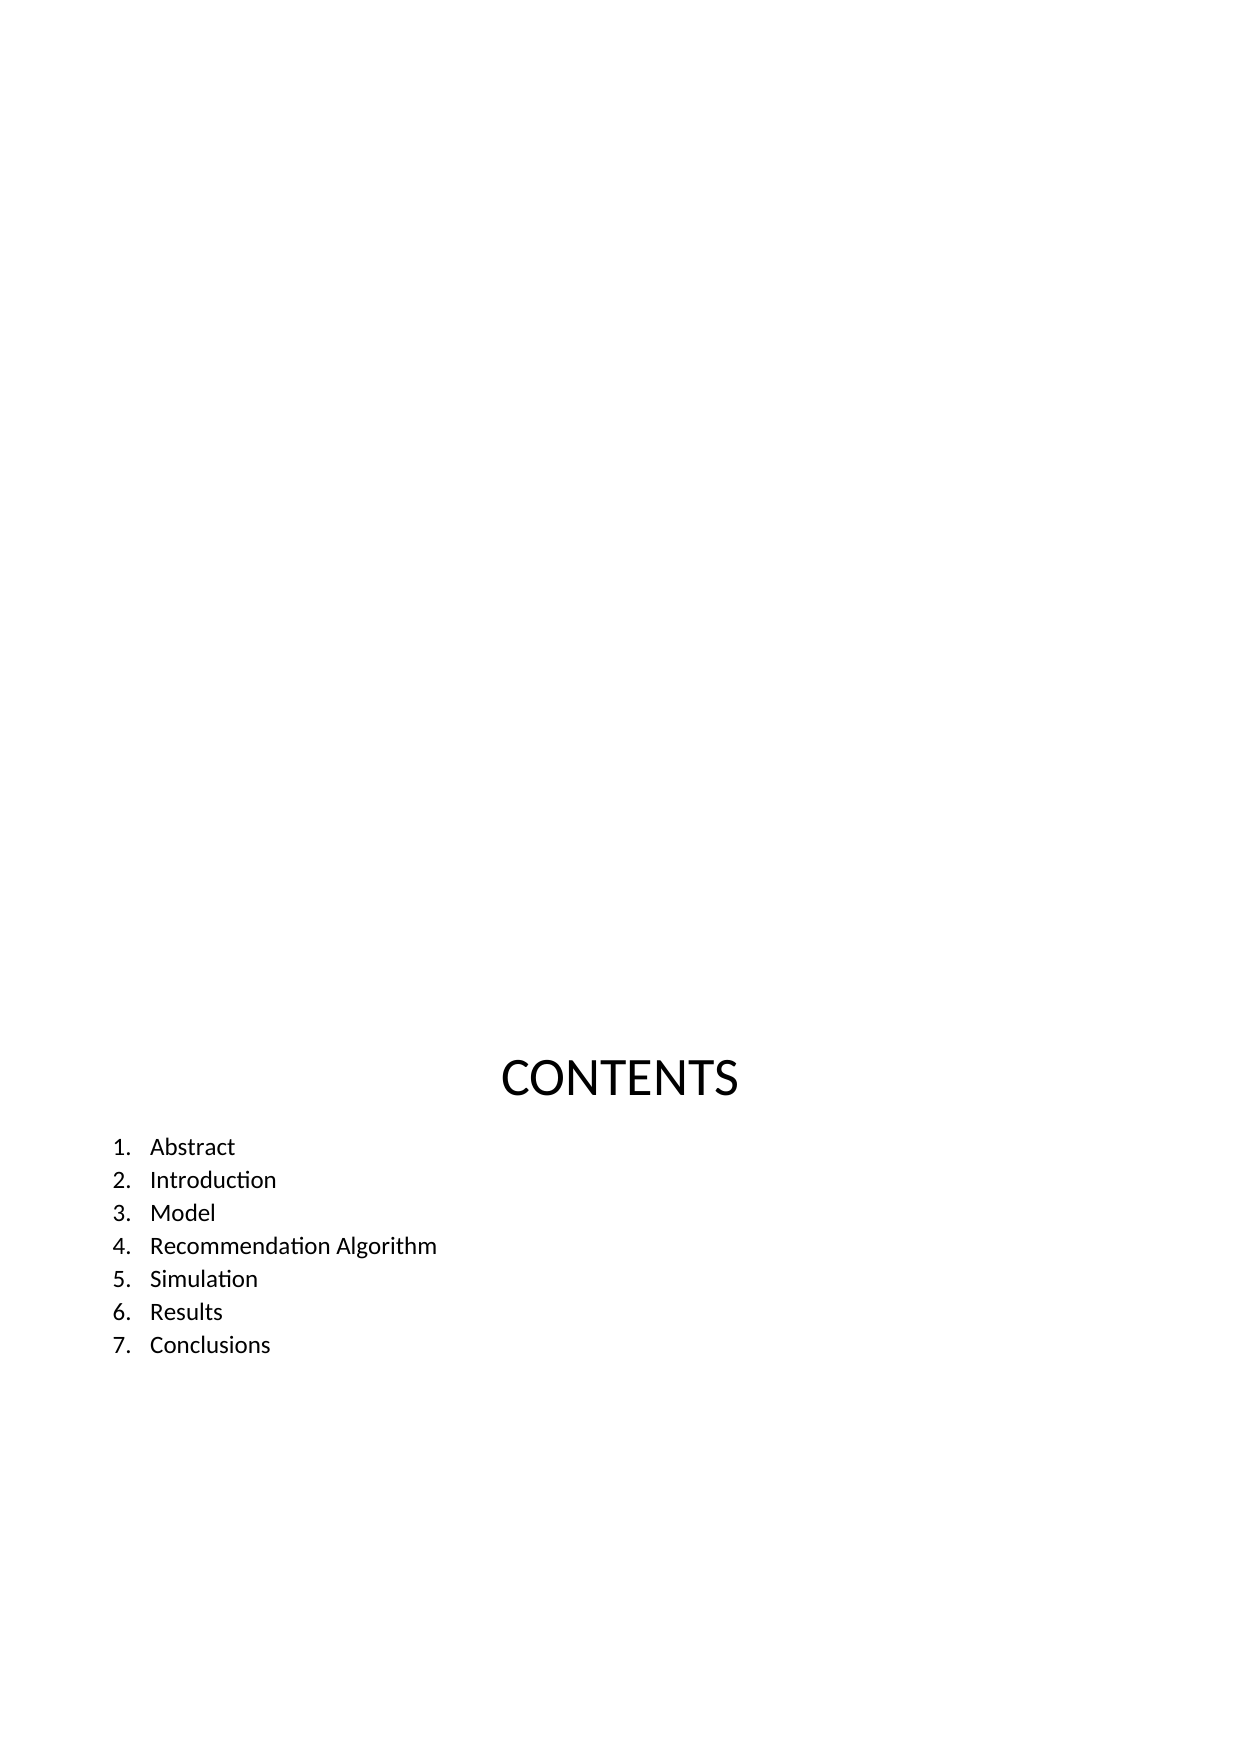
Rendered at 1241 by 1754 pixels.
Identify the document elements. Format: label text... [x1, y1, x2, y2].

list Conclusions [112, 1329, 1165, 1359]
text CONTENTS [75, 1043, 1165, 1109]
list Results [112, 1296, 1165, 1326]
list Simulation [112, 1263, 1165, 1293]
list Abstract [112, 1131, 1165, 1162]
list Model [112, 1197, 1165, 1228]
list Recommendation Algorithm [112, 1230, 1165, 1261]
list Introduction [112, 1164, 1165, 1195]
